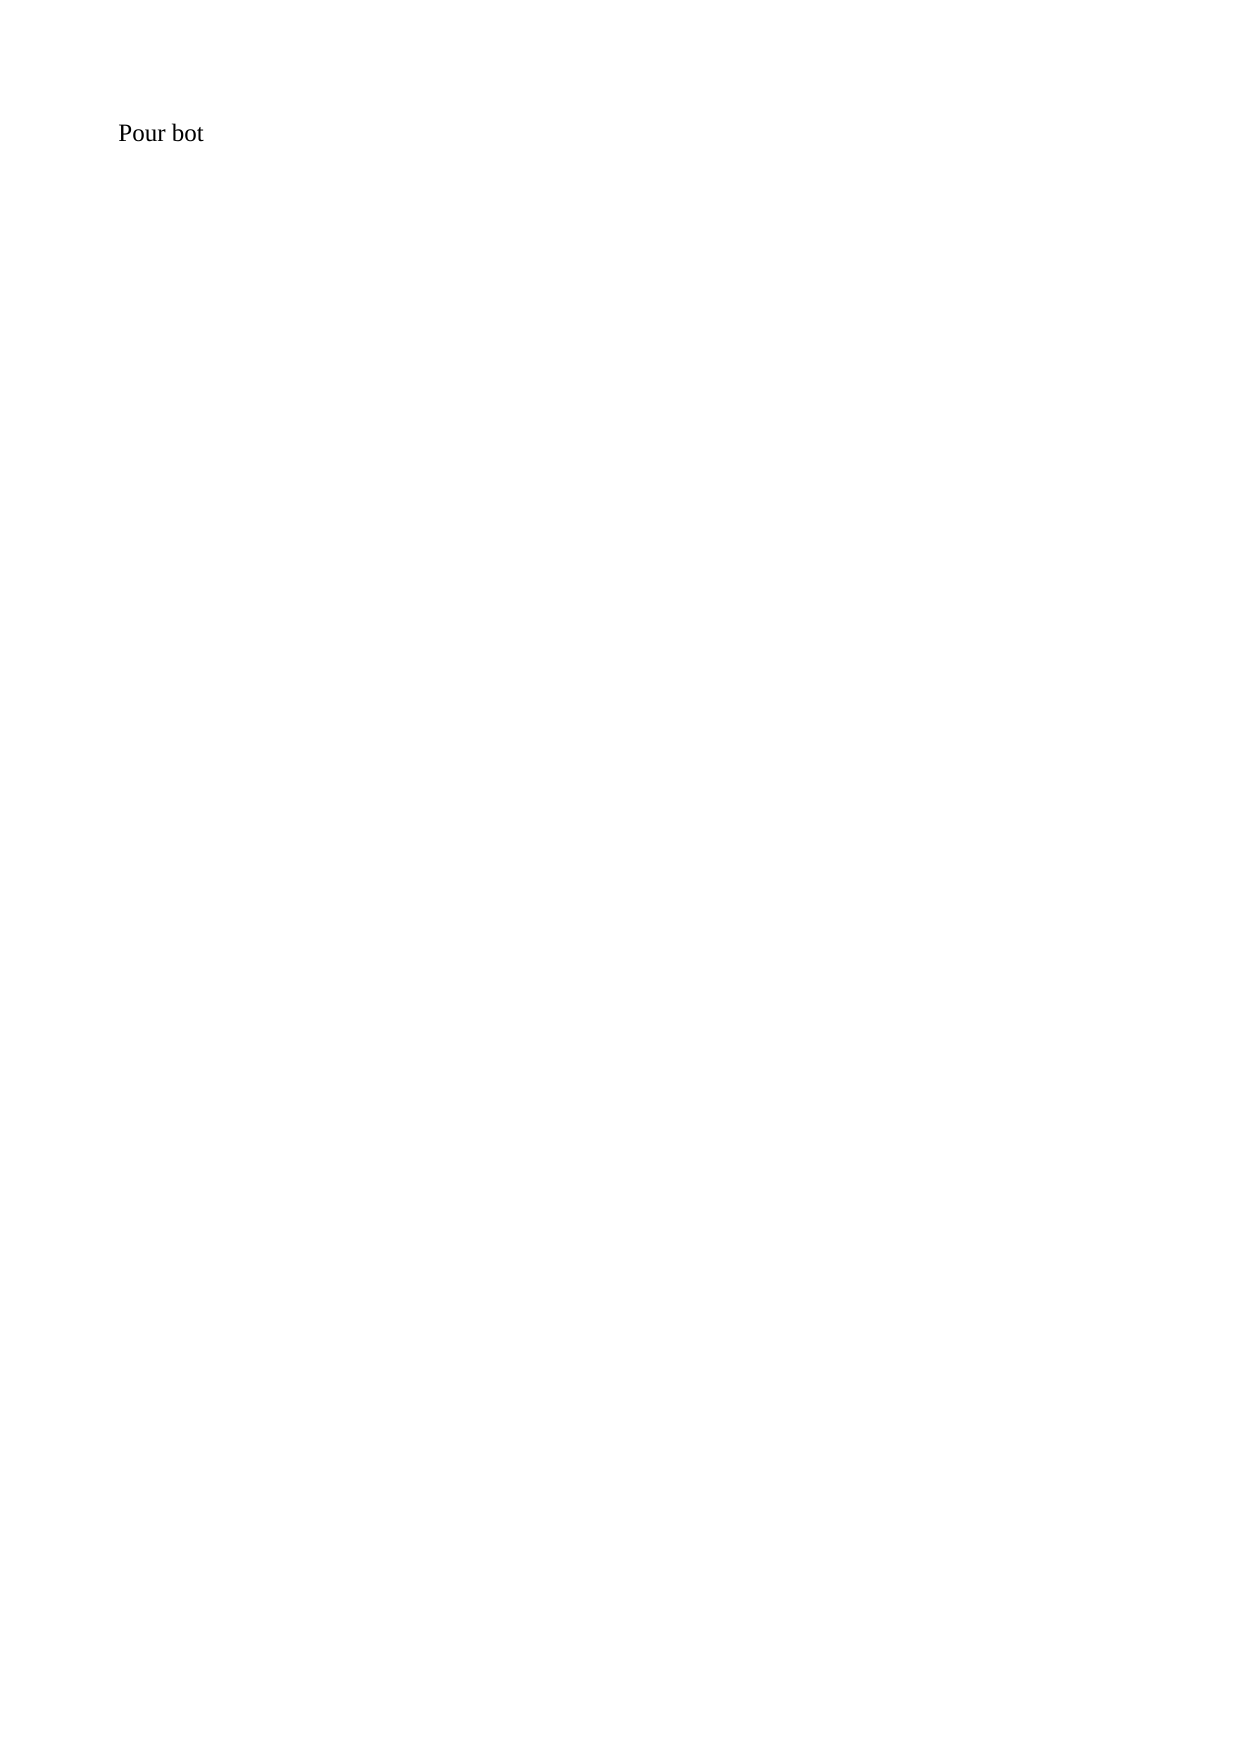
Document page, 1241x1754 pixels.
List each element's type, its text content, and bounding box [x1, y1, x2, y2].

text Pour bot [118, 118, 1122, 147]
